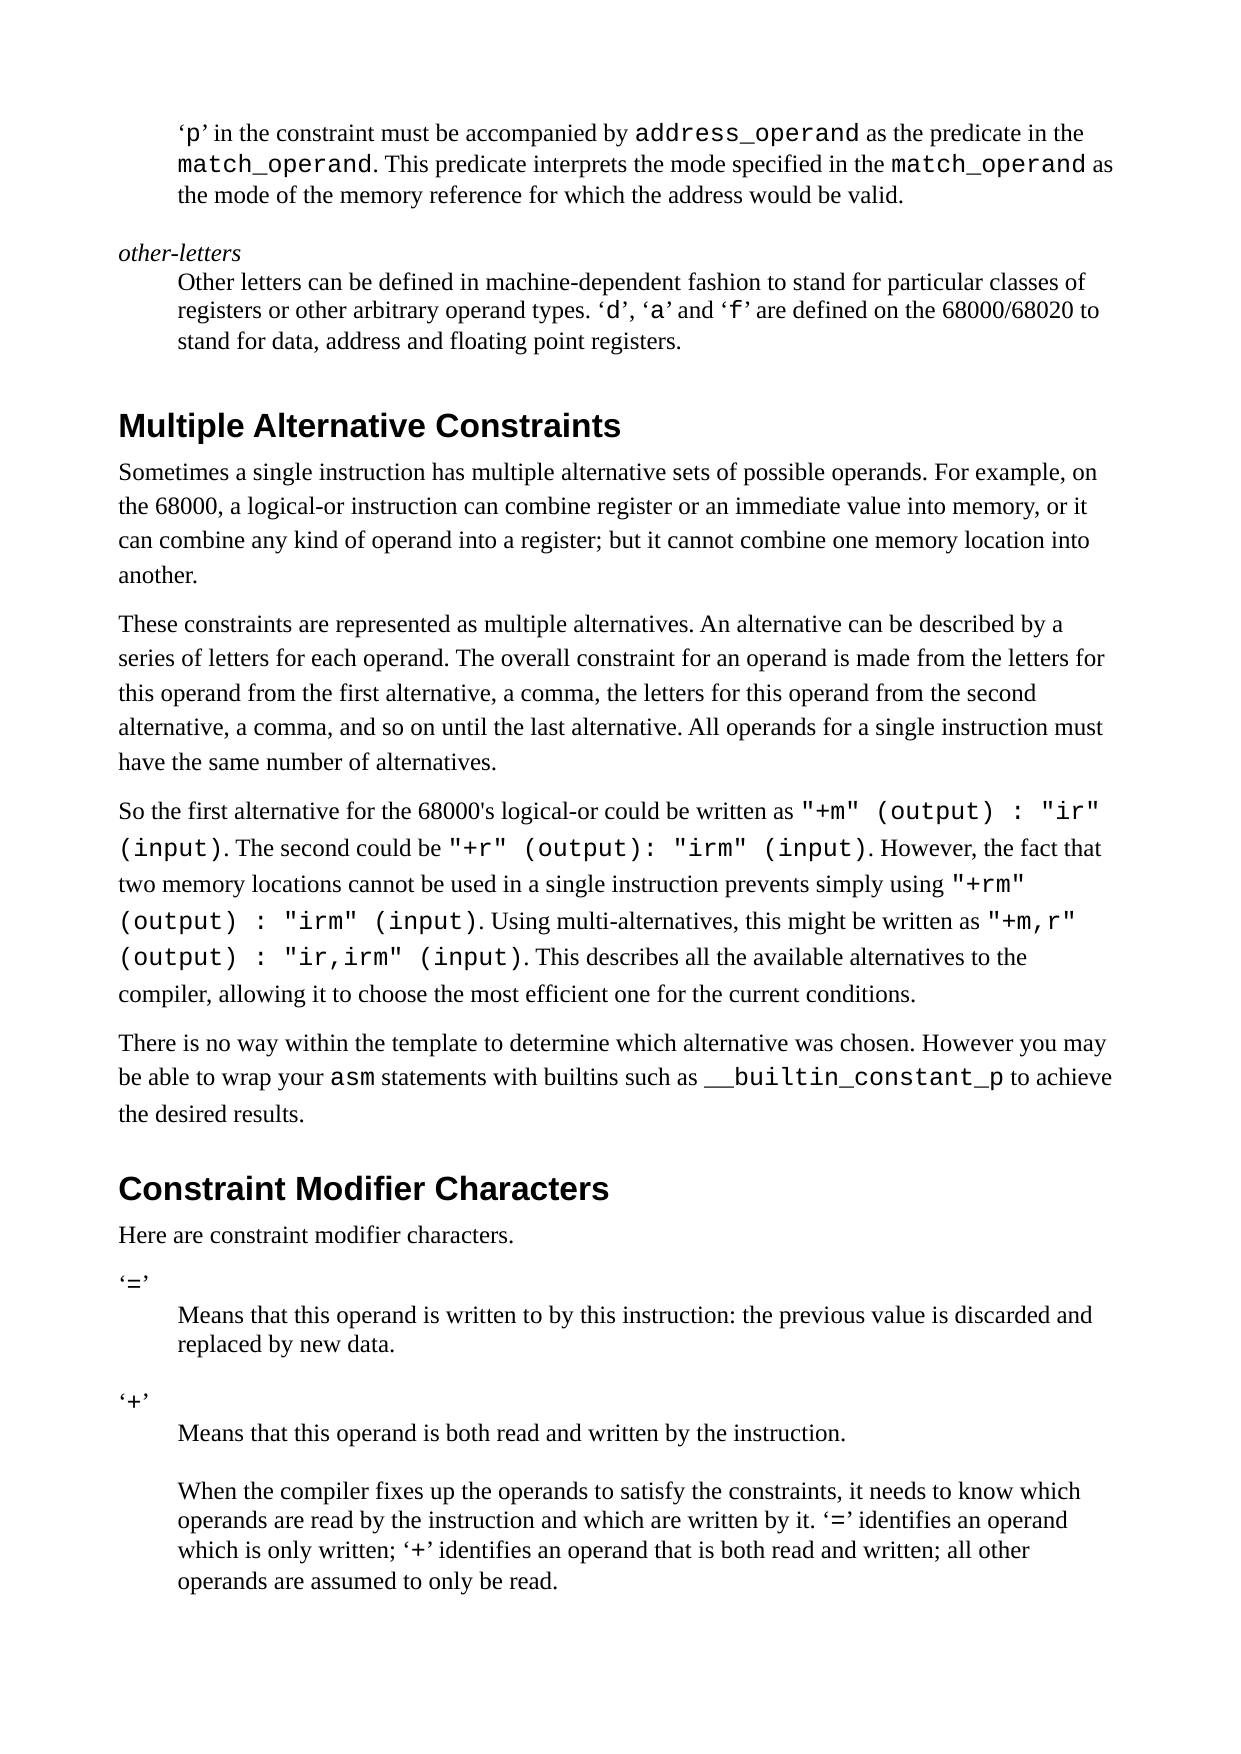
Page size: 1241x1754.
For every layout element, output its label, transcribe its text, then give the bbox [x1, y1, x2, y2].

text So the first alternative for the 68000's logical-or could be written as "+m" (output) : "ir" (input). The second could be "+r" (output): "irm" (input). However, the fact that two memory locations cannot be used in a single instruction prevents simply using "+rm" (output) : "irm" (input). Using multi-alternatives, this might be written as "+m,r" (output) : "ir,irm" (input). This describes all the available alternatives to the compiler, allowing it to choose the most efficient one for the current conditions. [118, 796, 1122, 1008]
text Here are constraint modifier characters. [118, 1220, 1122, 1249]
text These constraints are represented as multiple alternatives. An alternative can be described by a series of letters for each operand. The overall constraint for an operand is made from the letters for this operand from the first alternative, a comma, the letters for this operand from the second alternative, a comma, and so on until the last alternative. All operands for a single instruction must have the same number of alternatives. [118, 609, 1122, 776]
subtitle other-letters [118, 238, 1122, 267]
list When the compiler fixes up the operands to satisfy the constraints, it needs to know which operands are read by the instruction and which are written by it. ‘=’ identifies an operand which is only written; ‘+’ identifies an operand that is both read and written; all other operands are assumed to only be read. [177, 1476, 1122, 1595]
text Sometimes a single instruction has multiple alternative sets of possible operands. For example, on the 68000, a logical-or instruction can combine register or an immediate value into memory, or it can combine any kind of operand into a register; but it cannot combine one memory location into another. [118, 457, 1122, 589]
subtitle ‘+’ [118, 1387, 1122, 1418]
list ‘p’ in the constraint must be accompanied by address_operand as the predicate in the match_operand. This predicate interprets the mode specified in the match_operand as the mode of the memory reference for which the address would be valid. [177, 118, 1122, 208]
subtitle Multiple Alternative Constraints [118, 405, 1122, 444]
list Means that this operand is both read and written by the instruction. [177, 1418, 1122, 1446]
list Other letters can be defined in machine-dependent fashion to stand for particular classes of registers or other arbitrary operand types. ‘d’, ‘a’ and ‘f’ are defined on the 68000/68020 to stand for data, address and floating point registers. [177, 267, 1122, 355]
list Means that this operand is written to by this instruction: the previous value is discarded and replaced by new data. [177, 1300, 1122, 1357]
subtitle Constraint Modifier Characters [118, 1169, 1122, 1207]
subtitle ‘=’ [118, 1269, 1122, 1300]
text There is no way within the template to determine which alternative was chosen. However you may be able to wrap your asm statements with builtins such as __builtin_constant_p to achieve the desired results. [118, 1028, 1122, 1128]
